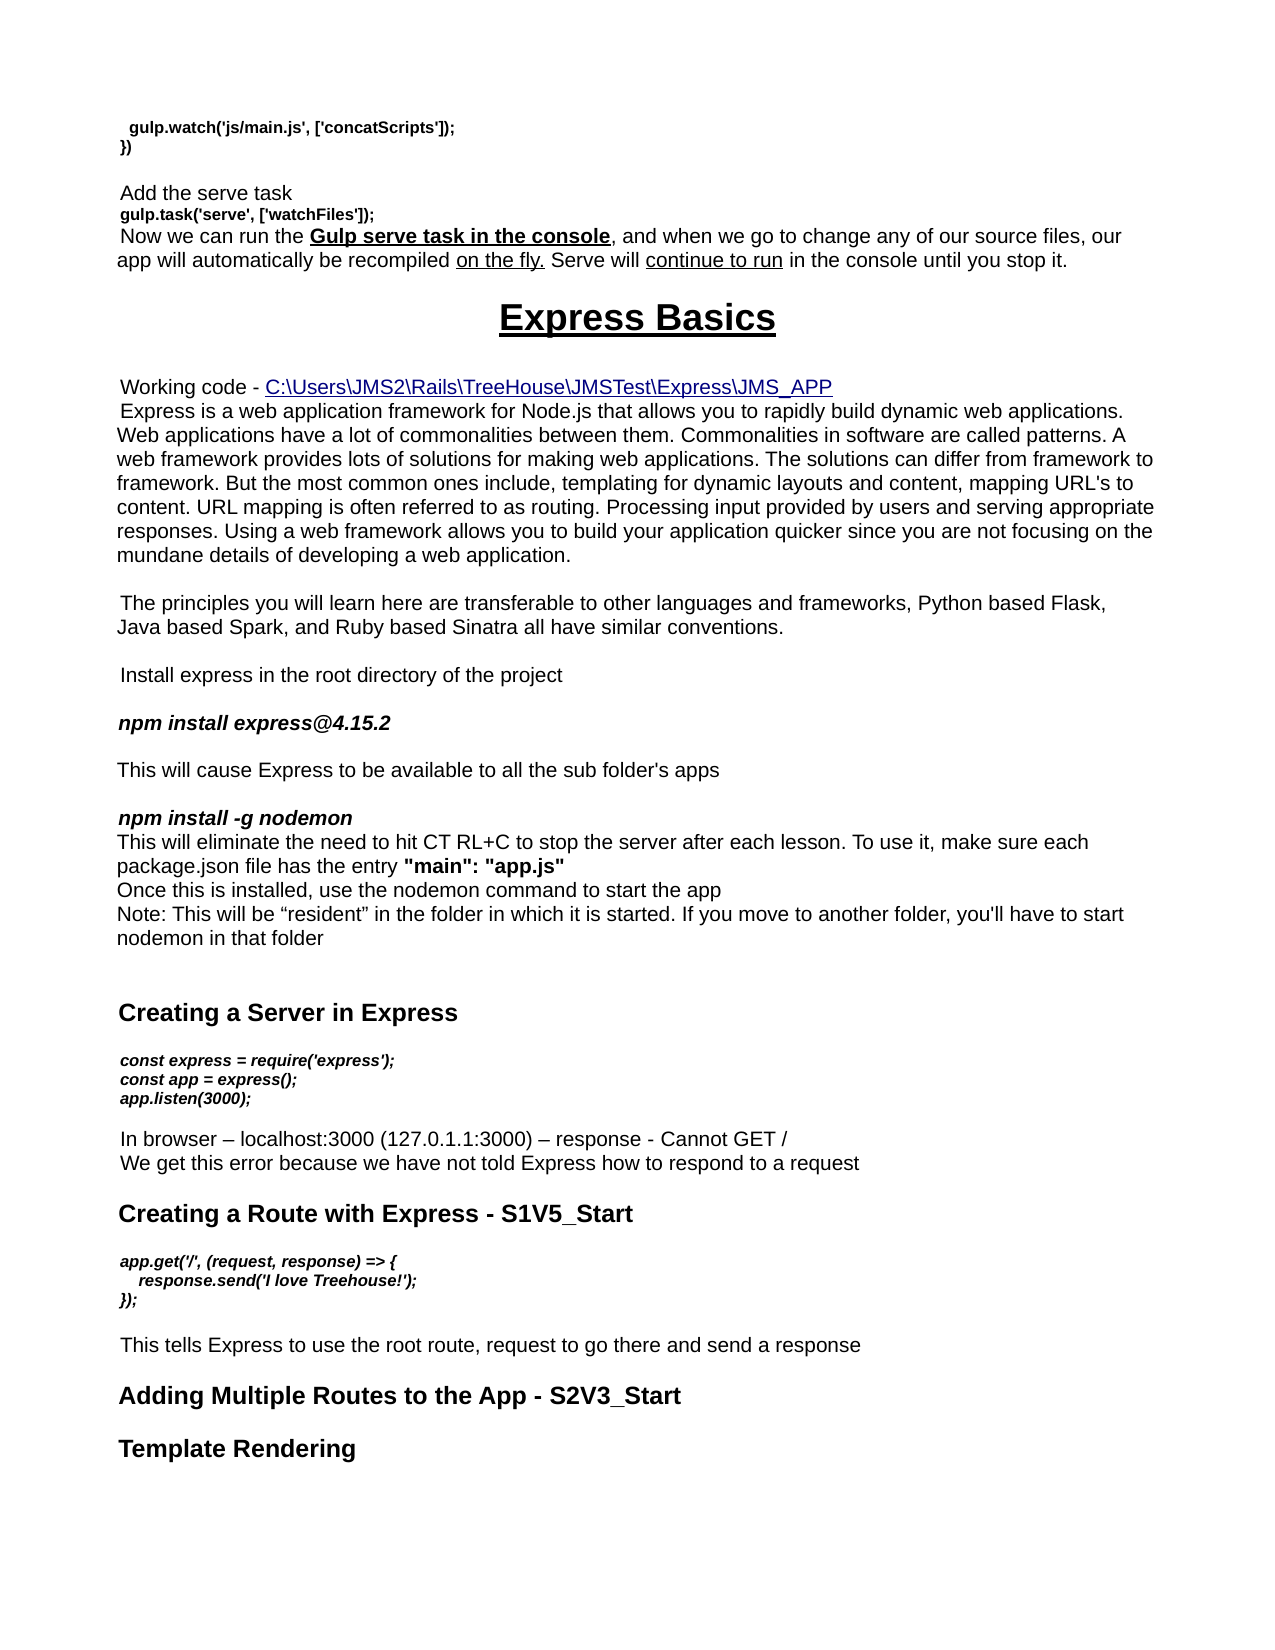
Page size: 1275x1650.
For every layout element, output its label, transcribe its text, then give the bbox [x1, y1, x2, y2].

text Note: This will be “resident” in the folder in which it is started. If you move to another folder, you'll have to start nodemon in that folder [117, 902, 1157, 950]
text }) [117, 137, 1157, 156]
text This will cause Express to be available to all the sub folder's apps [117, 758, 1157, 782]
text app.get('/', (request, response) => { [117, 1252, 1157, 1271]
text npm install -g nodemon [118, 806, 1157, 830]
subtitle Template Rendering [118, 1434, 1157, 1463]
text Once this is installed, use the nodemon command to start the app [117, 878, 1157, 902]
text const app = express(); [117, 1070, 1157, 1089]
text This tells Express to use the root route, request to go there and send a response [117, 1333, 1157, 1357]
text const express = require('express'); [117, 1051, 1157, 1070]
subtitle Adding Multiple Routes to the App - S2V3_Start [118, 1381, 1157, 1410]
text The principles you will learn here are transferable to other languages and frameworks, Python based Flask, Java based Spark, and Ruby based Sinatra all have similar conventions. [117, 591, 1157, 638]
text Express is a web application framework for Node.js that allows you to rapidly build dynamic web applications. Web applications have a lot of commonalities between them. Commonalities in software are called patterns. A web framework provides lots of solutions for making web applications. The solutions can differ from framework to framework. But the most common ones include, templating for dynamic layouts and content, mapping URL's to content. URL mapping is often referred to as routing. Processing input provided by users and serving appropriate responses. Using a web framework allows you to build your application quicker since you are not focusing on the mundane details of developing a web application. [117, 399, 1157, 567]
text We get this error because we have not told Express how to respond to a request [117, 1151, 1157, 1175]
text gulp.task('serve', ['watchFiles']); [117, 204, 1157, 223]
subtitle Creating a Route with Express - S1V5_Start [118, 1199, 1157, 1228]
text This will eliminate the need to hit CT RL+C to stop the server after each lesson. To use it, make sure each package.json file has the entry "main": "app.js" [117, 830, 1157, 878]
subtitle Express Basics [118, 295, 1157, 338]
text response.send('I love Treehouse!'); [117, 1271, 1157, 1290]
text Install express in the root directory of the project [117, 662, 1157, 686]
text Working code - C:\Users\JMS2\Rails\TreeHouse\JMSTest\Express\JMS_APP [117, 375, 1157, 399]
text npm install express@4.15.2 [118, 710, 1157, 734]
text In browser – localhost:3000 (127.0.1.1:3000) – response - Cannot GET / [117, 1127, 1157, 1151]
subtitle Creating a Server in Express [118, 998, 1157, 1027]
text Now we can run the Gulp serve task in the console, and when we go to change any of our source files, our app will automatically be recompiled on the fly. Serve will continue to run in the console until you stop it. [117, 223, 1157, 271]
text Add the serve task [117, 180, 1157, 204]
text app.listen(3000); [117, 1089, 1157, 1108]
text }); [117, 1290, 1157, 1309]
text gulp.watch('js/main.js', ['concatScripts']); [117, 118, 1157, 137]
